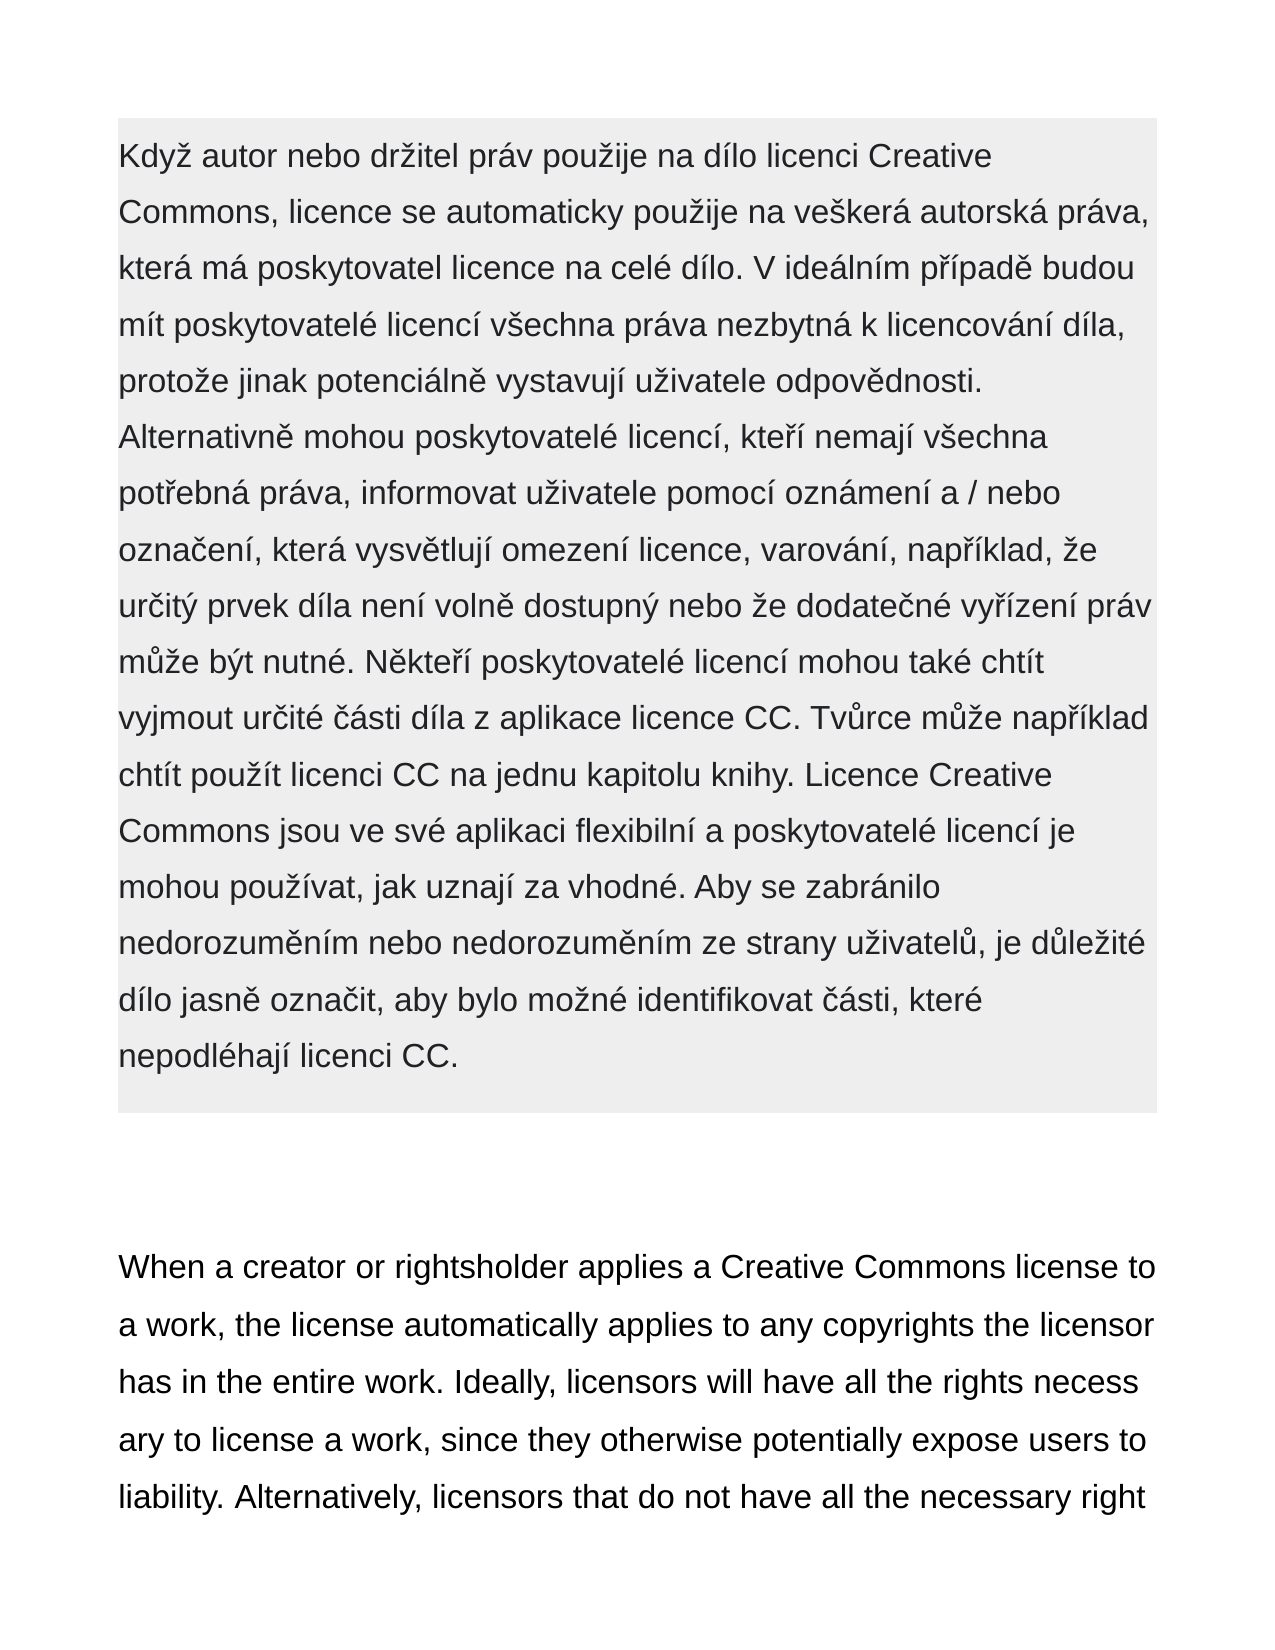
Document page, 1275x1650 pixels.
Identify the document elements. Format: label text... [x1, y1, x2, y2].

text Když autor nebo držitel práv použije na dílo licenci Creative Commons, licence se automaticky použije na veškerá autorská práva, která má poskytovatel licence na celé dílo. V ideálním případě budou mít poskytovatelé licencí všechna práva nezbytná k licencování díla, protože jinak potenciálně vystavují uživatele odpovědnosti. Alternativně mohou poskytovatelé licencí, kteří nemají všechna potřebná práva, informovat uživatele pomocí oznámení a / nebo označení, která vysvětlují omezení licence, varování, například, že určitý prvek díla není volně dostupný nebo že dodatečné vyřízení práv může být nutné. Někteří poskytovatelé licencí mohou také chtít vyjmout určité části díla z aplikace licence CC. Tvůrce může například chtít použít licenci CC na jednu kapitolu knihy. Licence Creative Commons jsou ve své aplikaci flexibilní a poskytovatelé licencí je mohou používat, jak uznají za vhodné. Aby se zabránilo nedorozuměním nebo nedorozuměním ze strany uživatelů, je důležité dílo jasně označit, aby bylo možné identifikovat části, které nepodléhají licenci CC. [118, 118, 1157, 1074]
text When a creator or rightsholder applies a Creative Commons license to a work, the license automatically applies to any copyrights the licensor has in the entire work. Ideally, licensors will have all the rights necessary to license a work, since they otherwise potentially expose users to liability. Alternatively, licensors that do not have all the necessary right [118, 1247, 1157, 1516]
